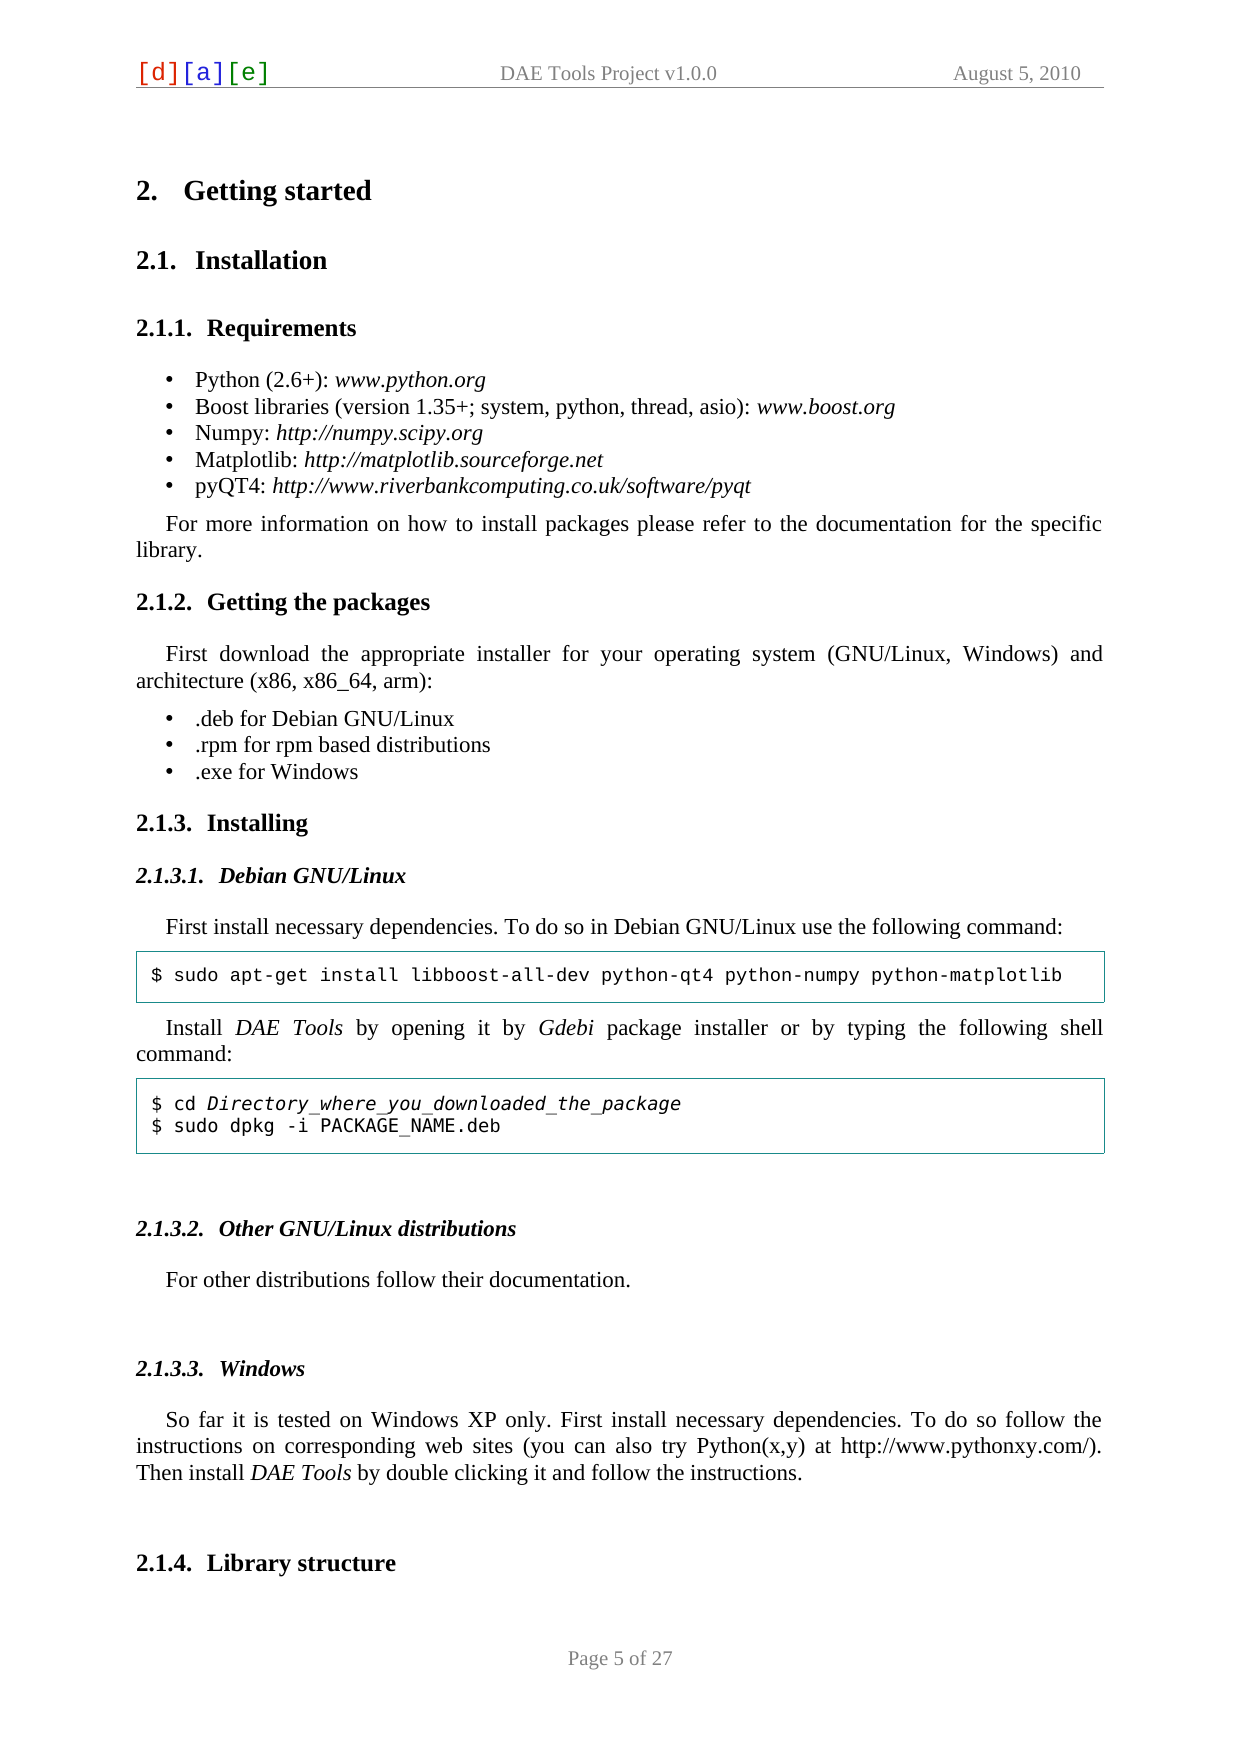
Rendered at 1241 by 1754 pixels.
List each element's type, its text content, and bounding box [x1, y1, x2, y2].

list Python (2.6+): www.python.org [165, 367, 1104, 393]
subtitle Debian GNU/Linux [136, 862, 1104, 888]
list .rpm for rpm based distributions [165, 731, 1104, 758]
subtitle Windows [136, 1355, 1104, 1381]
list Numpy: http://numpy.scipy.org [165, 419, 1104, 446]
subtitle Requirements [136, 313, 1104, 342]
text $ sudo apt-get install libboost-all-dev python-qt4 python-numpy python-matplotlib [137, 952, 1104, 1002]
text $ sudo dpkg -i PACKAGE_NAME.deb [137, 1100, 1104, 1153]
subtitle Getting the packages [136, 587, 1104, 616]
text Install DAE Tools by opening it by Gdebi package installer or by typing the following shell command: [136, 1014, 1104, 1067]
text First download the appropriate installer for your operating system (GNU/Linux, Windows) and architecture (x86, x86_64, arm): [136, 641, 1104, 693]
list Boost libraries (version 1.35+; system, python, thread, asio): www.boost.org [165, 393, 1104, 419]
subtitle Installation [136, 244, 1104, 276]
text First install necessary dependencies. To do so in Debian GNU/Linux use the following command: [136, 913, 1104, 939]
text $ cd Directory_where_you_downloaded_the_package [137, 1079, 1104, 1100]
list pyQT4: http://www.riverbankcomputing.co.uk/software/pyqt [165, 472, 1104, 498]
list Matplotlib: http://matplotlib.sourceforge.net [165, 446, 1104, 472]
text For more information on how to install packages please refer to the documentation for the specific library. [136, 510, 1104, 563]
subtitle Library structure [136, 1548, 1104, 1576]
text For other distributions follow their documentation. [136, 1266, 1104, 1293]
subtitle Getting started [136, 173, 1104, 207]
subtitle Installing [136, 808, 1104, 837]
list .deb for Debian GNU/Linux [165, 705, 1104, 731]
subtitle Other GNU/Linux distributions [136, 1215, 1104, 1242]
list .exe for Windows [165, 758, 1104, 784]
text So far it is tested on Windows XP only. First install necessary dependencies. To do so follow the instructions on corresponding web sites (you can also try Python(x,y) at http://www.pythonxy.com/). Then install DAE Tools by double clicking it and follow the instructions. [136, 1406, 1104, 1485]
